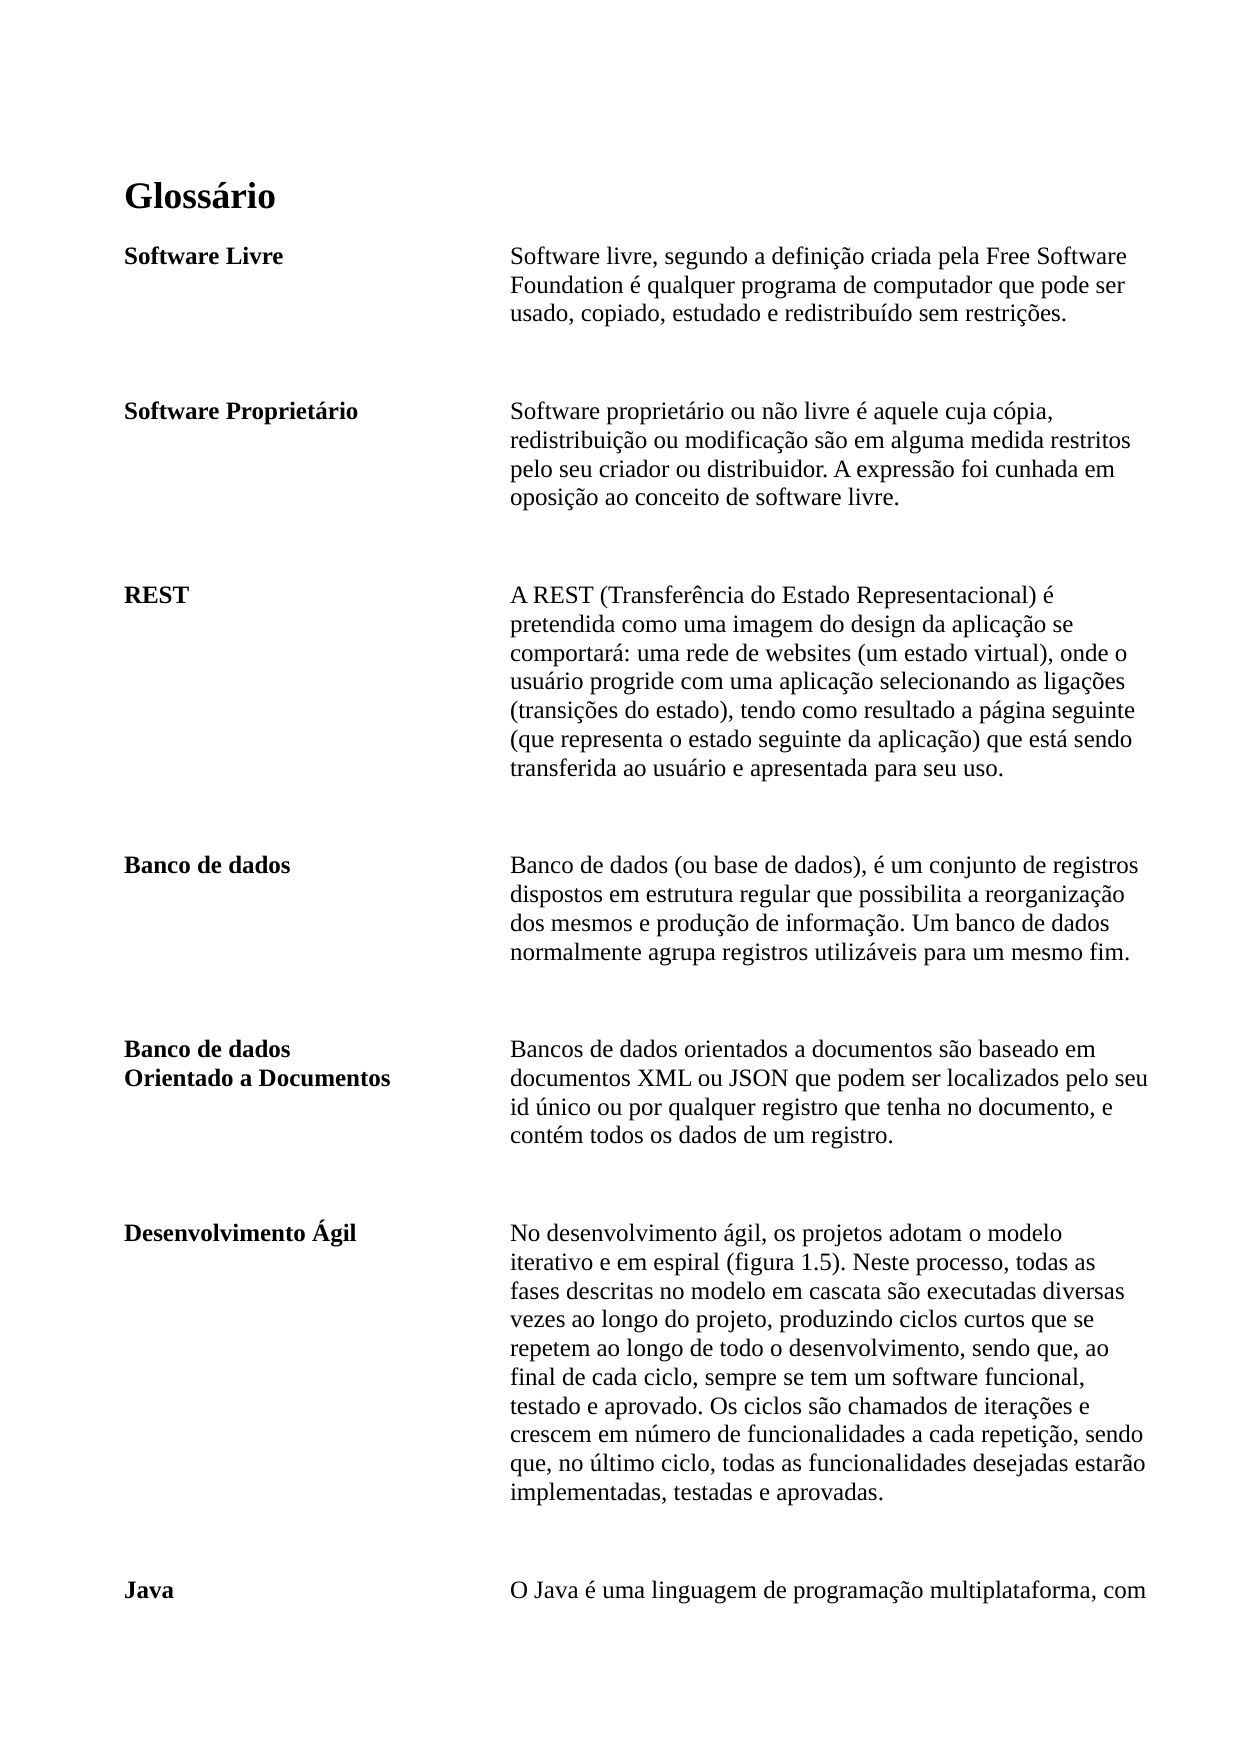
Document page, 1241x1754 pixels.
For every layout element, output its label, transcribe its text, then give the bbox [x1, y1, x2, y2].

table_header [504, 118, 1157, 235]
table_cell Banco de dados [118, 845, 504, 1028]
table_cell Java [118, 1569, 504, 1609]
table_cell Software proprietário ou não livre é aquele cuja cópia, redistribuição ou modificação são em alguma medida restritos pelo seu criador ou distribuidor. A expressão foi cunhada em oposição ao conceito de software livre. [504, 390, 1157, 574]
table_cell Banco de dados (ou base de dados), é um conjunto de registros dispostos em estrutura regular que possibilita a reorganização dos mesmos e produção de informação. Um banco de dados normalmente agrupa registros utilizáveis para um mesmo fim. [504, 845, 1157, 1028]
table_cell A REST (Transferência do Estado Representacional) é pretendida como uma imagem do design da aplicação se comportará: uma rede de websites (um estado virtual), onde o usuário progride com uma aplicação selecionando as ligações (transições do estado), tendo como resultado a página seguinte (que representa o estado seguinte da aplicação) que está sendo transferida ao usuário e apresentada para seu uso. [504, 574, 1157, 844]
table_cell Software Livre [118, 235, 504, 390]
table_cell Software livre, segundo a definição criada pela Free Software Foundation é qualquer programa de computador que pode ser usado, copiado, estudado e redistribuído sem restrições. [504, 235, 1157, 390]
table_cell REST [118, 574, 504, 844]
table_cell Bancos de dados orientados a documentos são baseado em documentos XML ou JSON que podem ser localizados pelo seu id único ou por qualquer registro que tenha no documento, e contém todos os dados de um registro. [504, 1029, 1157, 1212]
table_cell Banco de dados Orientado a Documentos [118, 1029, 504, 1212]
table_cell Desenvolvimento Ágil [118, 1213, 504, 1569]
table_header Glossário [118, 118, 504, 235]
table_cell No desenvolvimento ágil, os projetos adotam o modelo iterativo e em espiral (figura 1.5). Neste processo, todas as fases descritas no modelo em cascata são executadas diversas vezes ao longo do projeto, produzindo ciclos curtos que se repetem ao longo de todo o desenvolvimento, sendo que, ao final de cada ciclo, sempre se tem um software funcional, testado e aprovado. Os ciclos são chamados de iterações e crescem em número de funcionalidades a cada repetição, sendo que, no último ciclo, todas as funcionalidades desejadas estarão implementadas, testadas e aprovadas. [504, 1213, 1157, 1569]
table_cell O Java é uma linguagem de programação multiplataforma, com [504, 1569, 1157, 1609]
table_cell Software Proprietário [118, 390, 504, 574]
